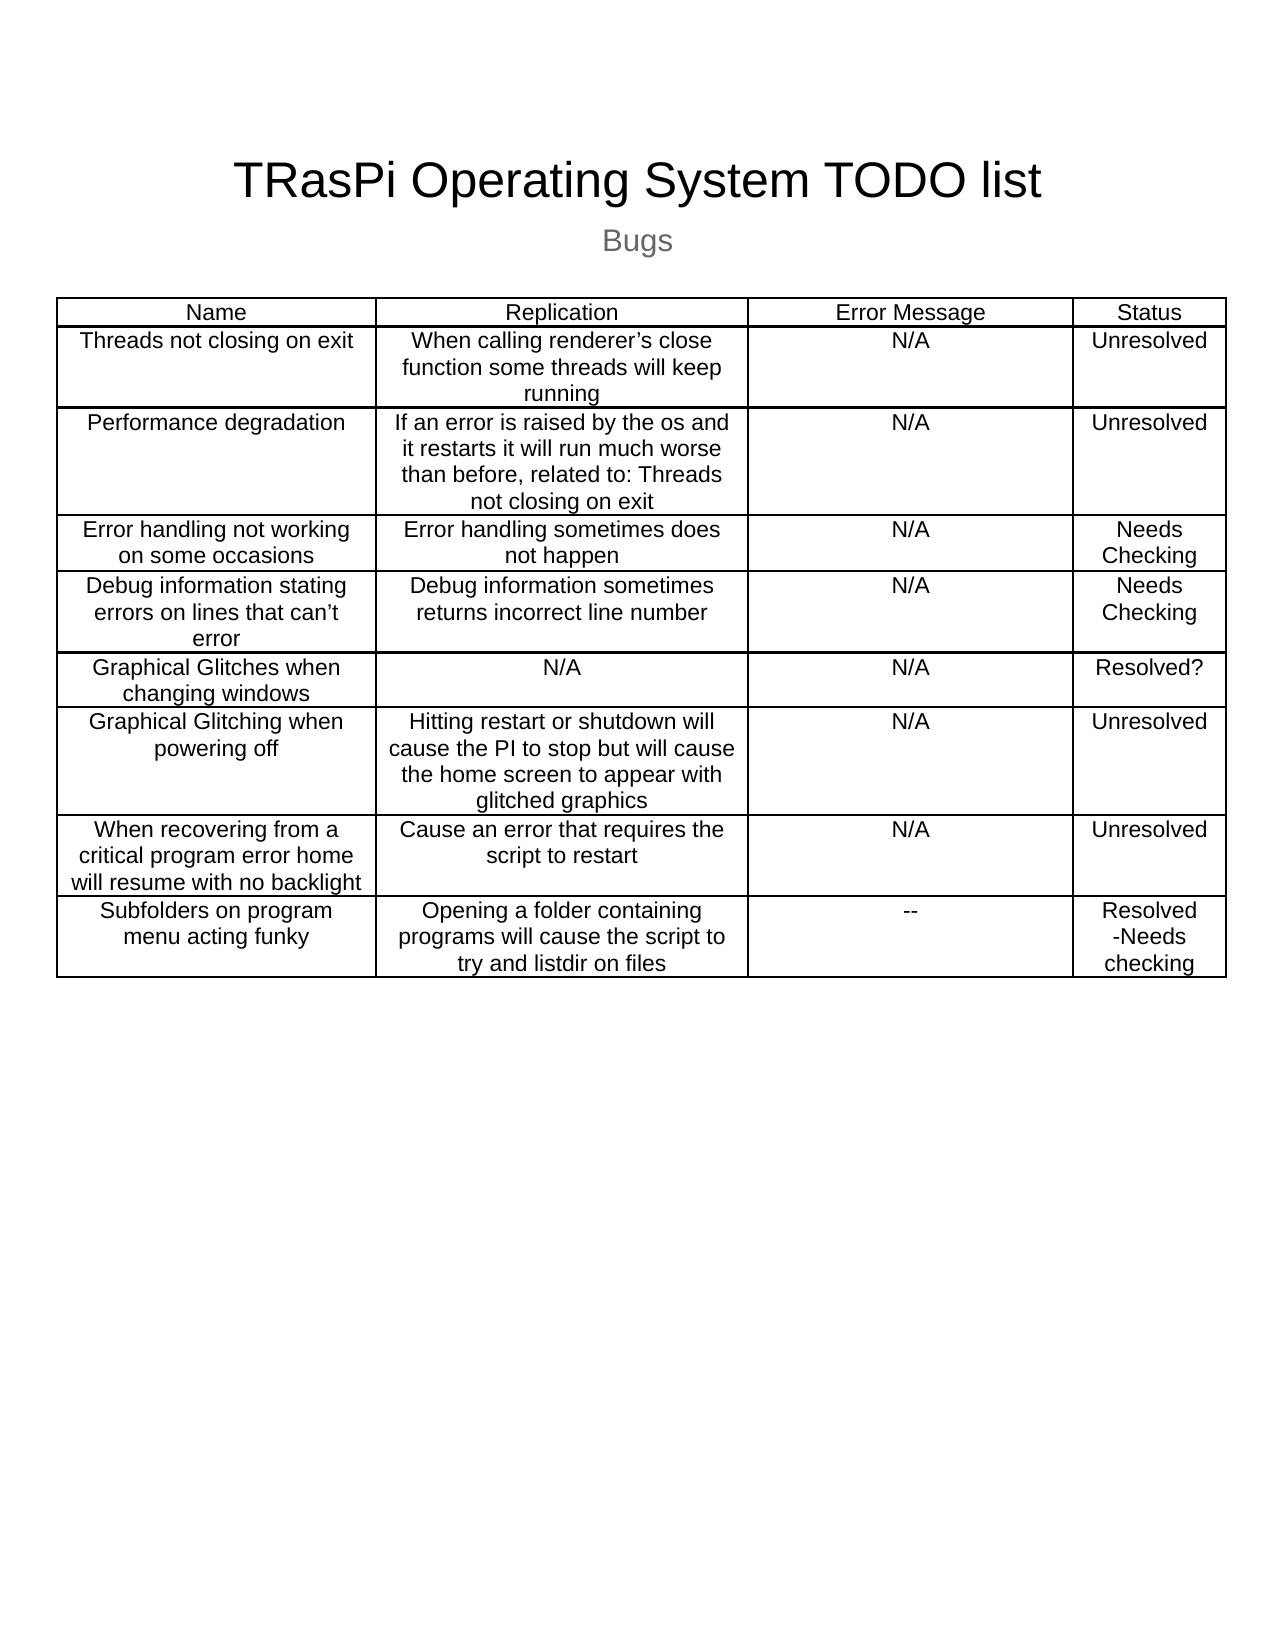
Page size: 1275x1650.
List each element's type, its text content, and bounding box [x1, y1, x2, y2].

table_cell Unresolved [1074, 328, 1225, 406]
table_cell Hitting restart or shutdown will cause the PI to stop but will cause the home screen to appear with glitched graphics [377, 708, 747, 814]
table_cell N/A [749, 654, 1072, 706]
table_header Error Message [749, 299, 1072, 325]
table_cell Debug information stating errors on lines that can’t error [58, 572, 375, 651]
table_cell Resolved -Needs checking [1074, 897, 1225, 976]
table_header Replication [377, 299, 747, 325]
table_cell When calling renderer’s close function some threads will keep running [377, 328, 747, 406]
text TRasPi Operating System TODO list [150, 150, 1125, 207]
table_cell When recovering from a critical program error home will resume with no backlight [58, 816, 375, 895]
table_cell N/A [749, 328, 1072, 406]
table_cell Graphical Glitching when powering off [58, 708, 375, 814]
table_cell Unresolved [1074, 816, 1225, 895]
table_header Name [58, 299, 375, 325]
table_cell N/A [749, 409, 1072, 514]
text Bugs [150, 222, 1125, 258]
table_cell Needs Checking [1074, 516, 1225, 570]
table_cell N/A [749, 516, 1072, 570]
table_cell Threads not closing on exit [58, 328, 375, 406]
table_cell Performance degradation [58, 409, 375, 514]
table_cell Resolved? [1074, 654, 1225, 706]
table_cell N/A [377, 654, 747, 706]
table_cell Graphical Glitches when changing windows [58, 654, 375, 706]
table_cell If an error is raised by the os and it restarts it will run much worse than before, related to: Threads not closing on exit [377, 409, 747, 514]
table_cell N/A [749, 572, 1072, 651]
table_cell Error handling sometimes does not happen [377, 516, 747, 570]
table_cell Needs Checking [1074, 572, 1225, 651]
table_cell Error handling not working on some occasions [58, 516, 375, 570]
table_cell Opening a folder containing programs will cause the script to try and listdir on files [377, 897, 747, 976]
table_cell Cause an error that requires the script to restart [377, 816, 747, 895]
table_cell Unresolved [1074, 409, 1225, 514]
table_cell N/A [749, 816, 1072, 895]
table_cell Subfolders on program menu acting funky [58, 897, 375, 976]
table_cell Unresolved [1074, 708, 1225, 814]
table_cell -- [749, 897, 1072, 976]
table_cell Debug information sometimes returns incorrect line number [377, 572, 747, 651]
table_header Status [1074, 299, 1225, 325]
table_cell N/A [749, 708, 1072, 814]
